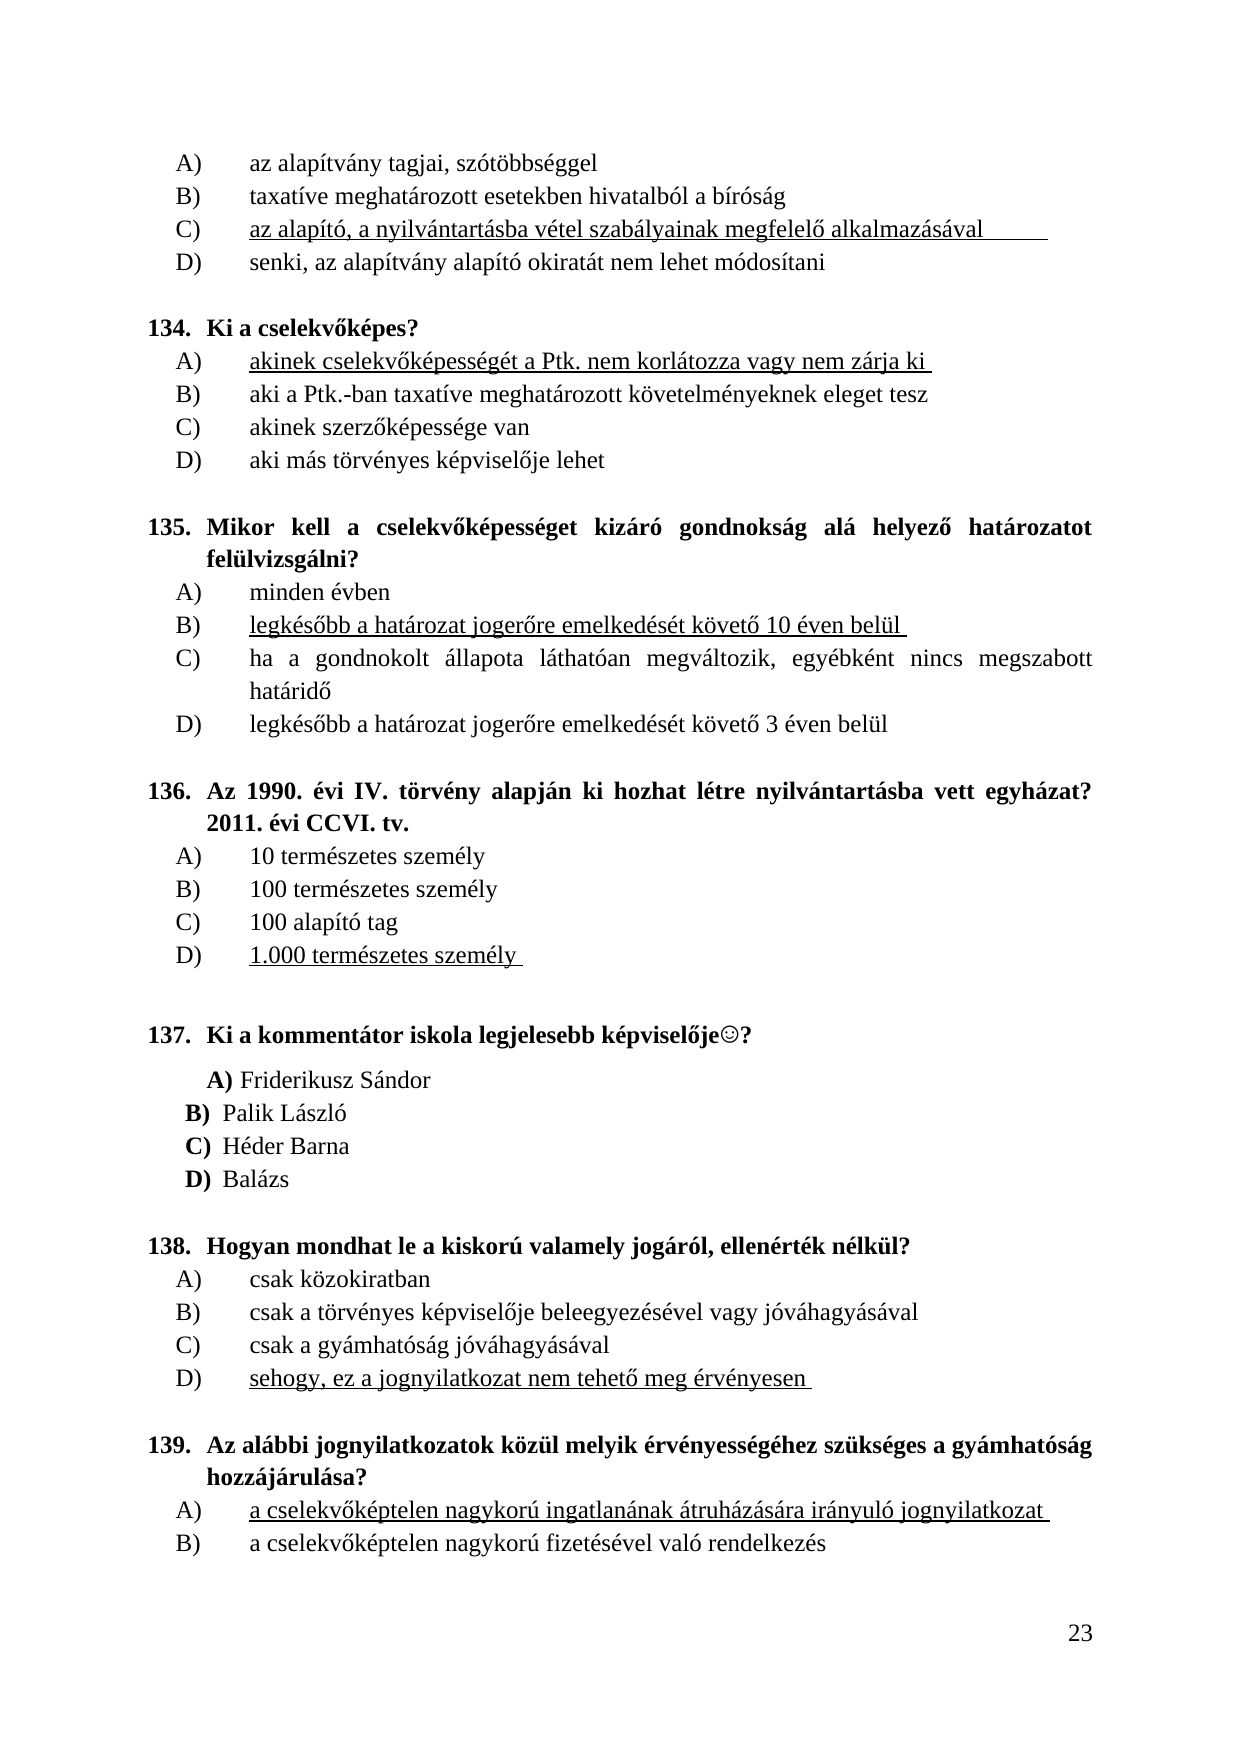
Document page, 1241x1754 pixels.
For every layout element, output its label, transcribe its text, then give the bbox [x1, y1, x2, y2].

list 10 természetes személy [175, 841, 1093, 870]
list Hogyan mondhat le a kiskorú valamely jogáról, ellenérték nélkül? [147, 1231, 1093, 1260]
list legkésőbb a határozat jogerőre emelkedését követő 10 éven belül [175, 610, 1093, 639]
list 1.000 természetes személy [175, 940, 1093, 968]
list Az 1990. évi IV. törvény alapján ki hozhat létre nyilvántartásba vett egyházat? 2011. évi CCVI. tv. [147, 776, 1093, 837]
list Ki a kommentátor iskola legjelesebb képviselője☺? [147, 1007, 1093, 1058]
list az alapító, a nyilvántartásba vétel szabályainak megfelelő alkalmazásával [175, 214, 1093, 243]
list akinek szerzőképessége van [175, 412, 1093, 441]
list taxatíve meghatározott esetekben hivatalból a bíróság [175, 181, 1093, 210]
list csak közokiratban [175, 1264, 1093, 1293]
list ha a gondnokolt állapota láthatóan megváltozik, egyébként nincs megszabott határidő [175, 643, 1093, 704]
text A) Friderikusz Sándor [206, 1065, 1093, 1094]
list Mikor kell a cselekvőképességet kizáró gondnokság alá helyező határozatot felülvizsgálni? [147, 512, 1093, 573]
list Balázs [185, 1164, 1093, 1193]
list legkésőbb a határozat jogerőre emelkedését követő 3 éven belül [175, 709, 1093, 737]
list 100 természetes személy [175, 874, 1093, 903]
list minden évben [175, 577, 1093, 606]
list a cselekvőképtelen nagykorú ingatlanának átruházására irányuló jognyilatkozat [175, 1495, 1093, 1524]
list Palik László [185, 1098, 1093, 1127]
list Héder Barna [185, 1131, 1093, 1160]
list az alapítvány tagjai, szótöbbséggel [175, 148, 1093, 177]
list senki, az alapítvány alapító okiratát nem lehet módosítani [175, 247, 1093, 276]
list Az alábbi jognyilatkozatok közül melyik érvényességéhez szükséges a gyámhatóság hozzájárulása? [147, 1430, 1093, 1491]
list aki a Ptk.-ban taxatíve meghatározott követelményeknek eleget tesz [175, 379, 1093, 408]
list Ki a cselekvőképes? [147, 313, 1093, 342]
list csak a gyámhatóság jóváhagyásával [175, 1330, 1093, 1358]
list akinek cselekvőképességét a Ptk. nem korlátozza vagy nem zárja ki [175, 346, 1093, 375]
list csak a törvényes képviselője beleegyezésével vagy jóváhagyásával [175, 1297, 1093, 1326]
list a cselekvőképtelen nagykorú fizetésével való rendelkezés [175, 1528, 1093, 1557]
list sehogy, ez a jognyilatkozat nem tehető meg érvényesen [175, 1363, 1093, 1391]
list aki más törvényes képviselője lehet [175, 445, 1093, 474]
list 100 alapító tag [175, 907, 1093, 936]
